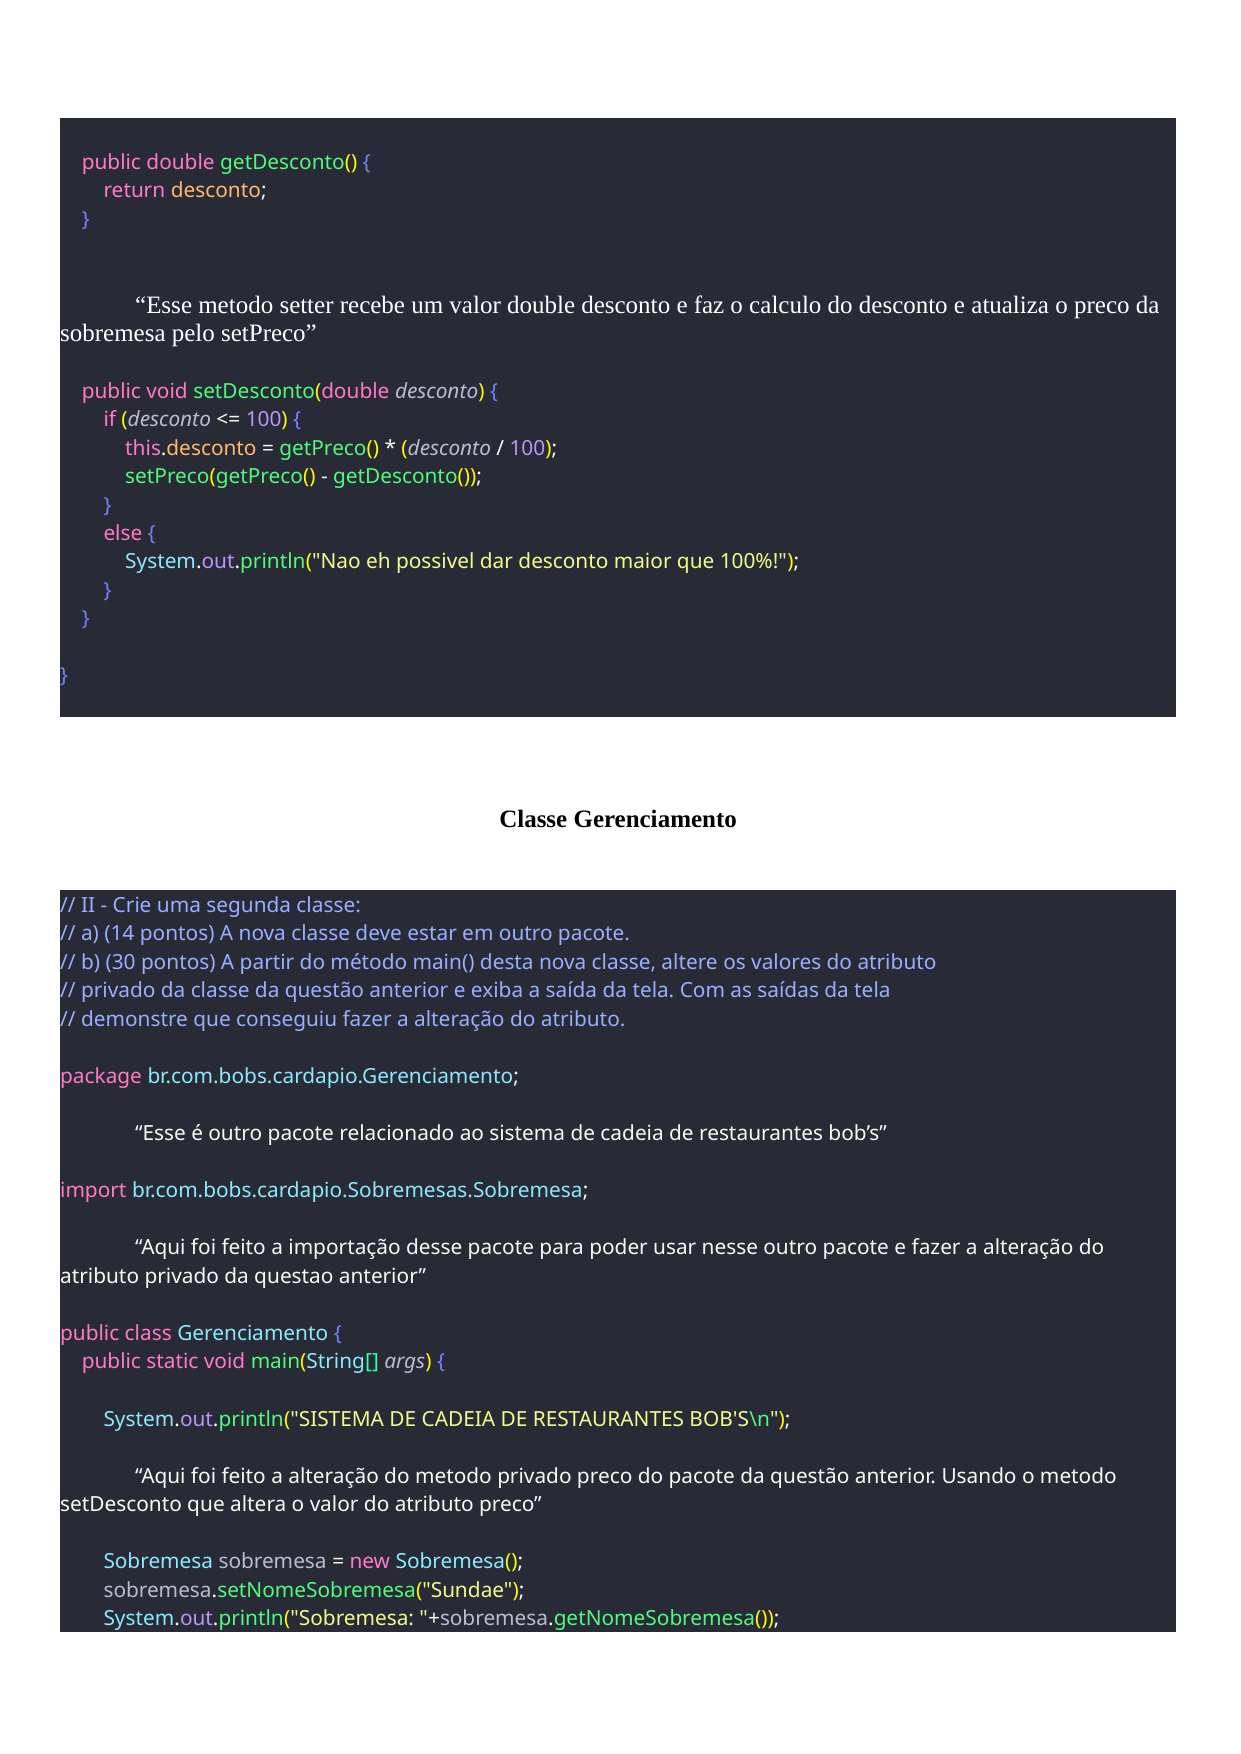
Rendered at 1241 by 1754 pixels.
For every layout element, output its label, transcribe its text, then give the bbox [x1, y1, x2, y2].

text public void setDesconto(double desconto) { if (desconto <= 100) { this.desconto = getPreco() * (desconto / 100); setPreco(getPreco() - getDesconto()); } else { System.out.println("Nao eh possivel dar desconto maior que 100%!"); } } } [60, 347, 1176, 717]
text sobremesa pelo setPreco” [60, 318, 1176, 347]
text public double getDesconto() { return desconto; } [60, 118, 1176, 261]
text Classe Gerenciamento [60, 804, 1176, 832]
text “Esse é outro pacote relacionado ao sistema de cadeia de restaurantes bob’s” import br.com.bobs.cardapio.Sobremesas.Sobremesa; [60, 1118, 1176, 1204]
text “Aqui foi feito a alteração do metodo privado preco do pacote da questão anterior. Usando o metodo setDesconto que altera o valor do atributo preco” Sobremesa sobremesa = new Sobremesa(); sobremesa.setNomeSobremesa("Sundae"); System.out.println("Sobremesa: "+sobremesa.getNomeSobremesa()); [60, 1461, 1176, 1632]
text “Esse metodo setter recebe um valor double desconto e faz o calculo do desconto e atualiza o preco da [60, 290, 1176, 318]
text // II - Crie uma segunda classe: // a) (14 pontos) A nova classe deve estar em outro pacote. // b) (30 pontos) A partir do método main() desta nova classe, altere os valores do atributo // privado da classe da questão anterior e exiba a saída da tela. Com as saídas da tela // demonstre que conseguiu fazer a alteração do atributo. package br.com.bobs.cardapio.Gerenciamento; [60, 890, 1176, 1089]
text “Aqui foi feito a importação desse pacote para poder usar nesse outro pacote e fazer a alteração do atributo privado da questao anterior” public class Gerenciamento { public static void main(String[] args) { System.out.println("SISTEMA DE CADEIA DE RESTAURANTES BOB'S\n"); [60, 1232, 1176, 1432]
